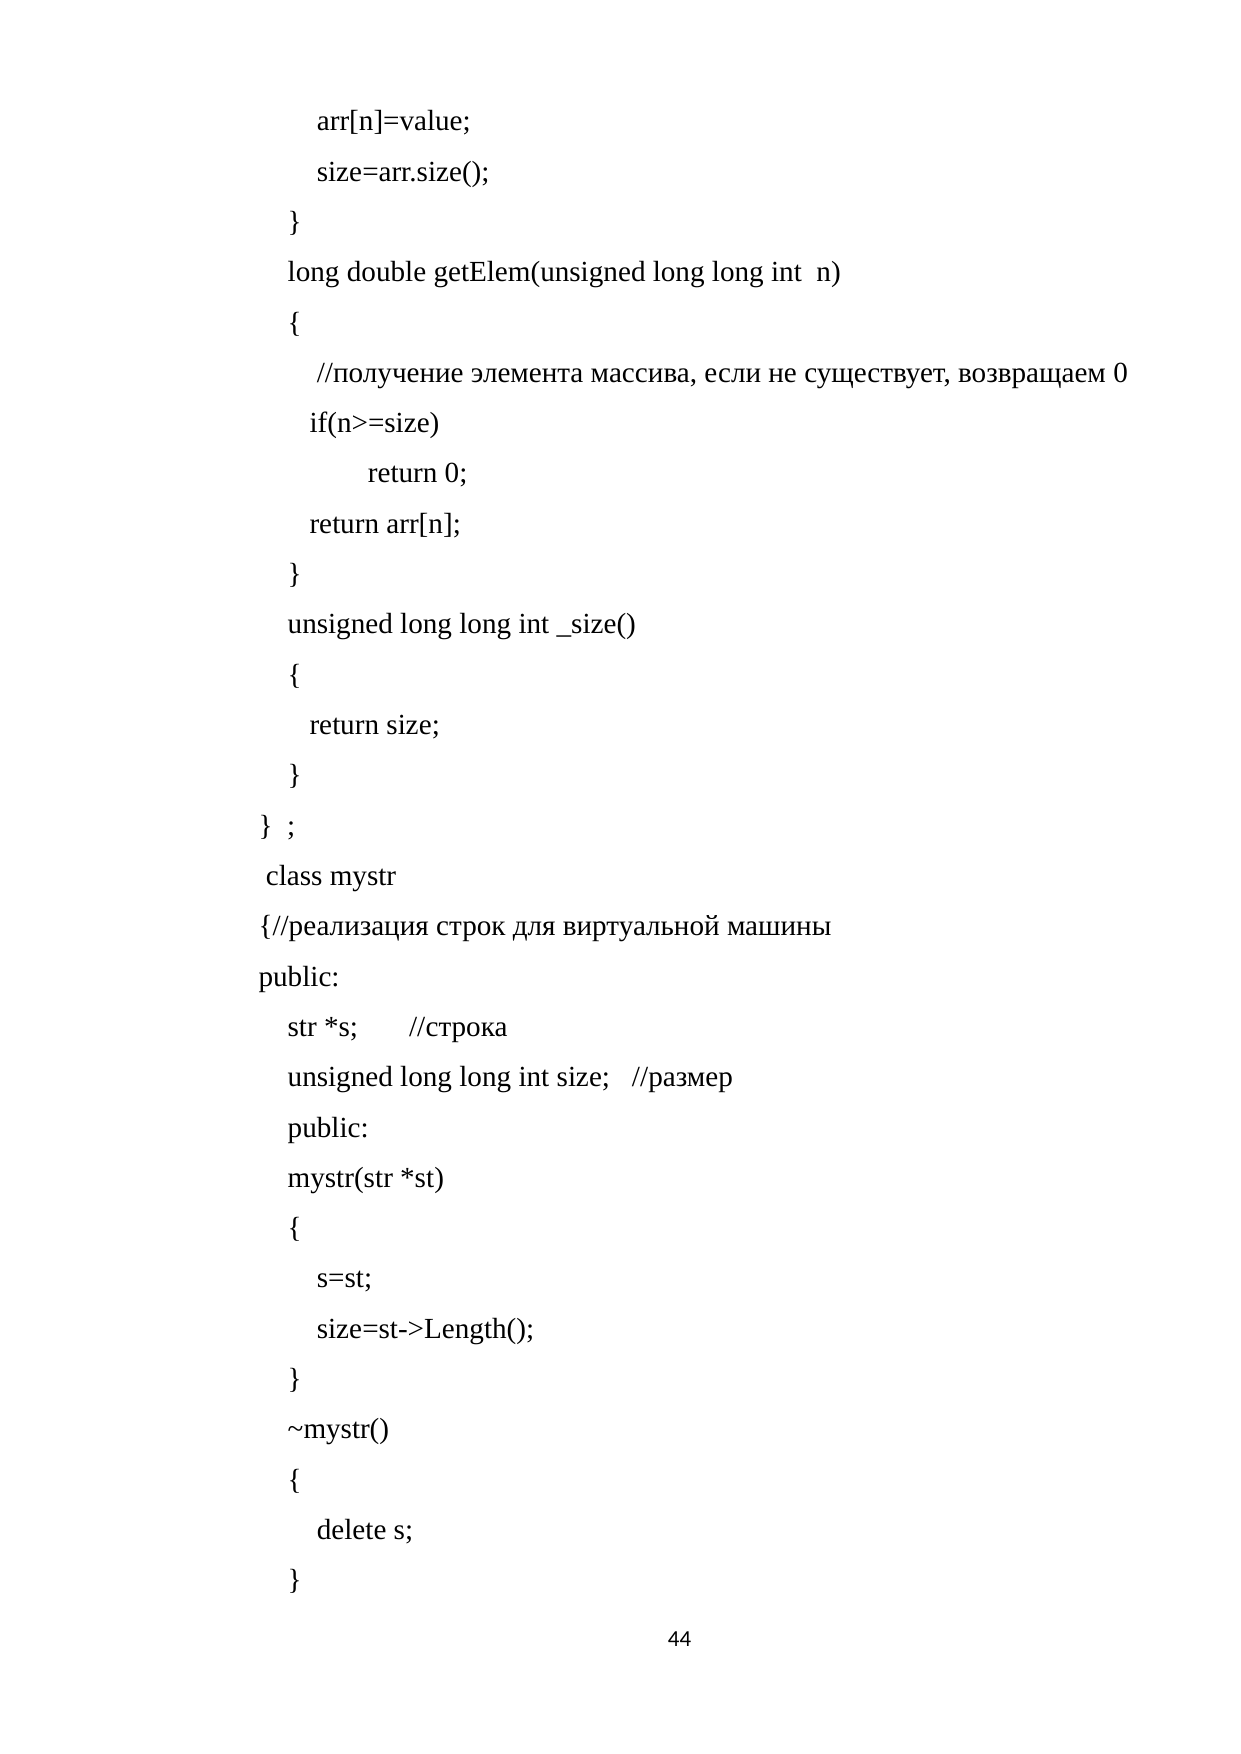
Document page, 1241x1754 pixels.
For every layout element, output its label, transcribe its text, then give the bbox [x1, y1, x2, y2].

subtitle ~mystr() [177, 1412, 1181, 1445]
subtitle str *s; //строка [177, 1009, 1181, 1043]
subtitle return arr[n]; [177, 506, 1181, 539]
subtitle unsigned long long int _size() [177, 607, 1181, 640]
subtitle public: [177, 959, 1181, 992]
subtitle } ; [177, 808, 1181, 841]
subtitle { [177, 305, 1181, 338]
subtitle class mystr [177, 858, 1181, 892]
subtitle arr[n]=value; [177, 103, 1181, 137]
subtitle } [177, 556, 1181, 590]
subtitle return size; [177, 707, 1181, 741]
subtitle { [177, 1210, 1181, 1244]
subtitle { [177, 657, 1181, 690]
subtitle {//реализация строк для виртуальной машины [177, 908, 1181, 942]
subtitle size=st->Length(); [177, 1311, 1181, 1344]
subtitle //получение элемента массива, если не существует, возвращаем 0 [177, 355, 1181, 388]
subtitle } [177, 757, 1181, 791]
subtitle } [177, 1562, 1181, 1596]
subtitle size=arr.size(); [177, 154, 1181, 187]
subtitle if(n>=size) [177, 405, 1181, 439]
subtitle } [177, 1361, 1181, 1395]
subtitle long double getElem(unsigned long long int n) [177, 254, 1181, 288]
subtitle public: [177, 1110, 1181, 1143]
subtitle unsigned long long int size; //размер [177, 1059, 1181, 1093]
subtitle { [177, 1462, 1181, 1495]
subtitle mystr(str *st) [177, 1160, 1181, 1193]
subtitle } [177, 204, 1181, 238]
subtitle delete s; [177, 1512, 1181, 1546]
subtitle return 0; [177, 456, 1181, 489]
subtitle s=st; [177, 1261, 1181, 1294]
